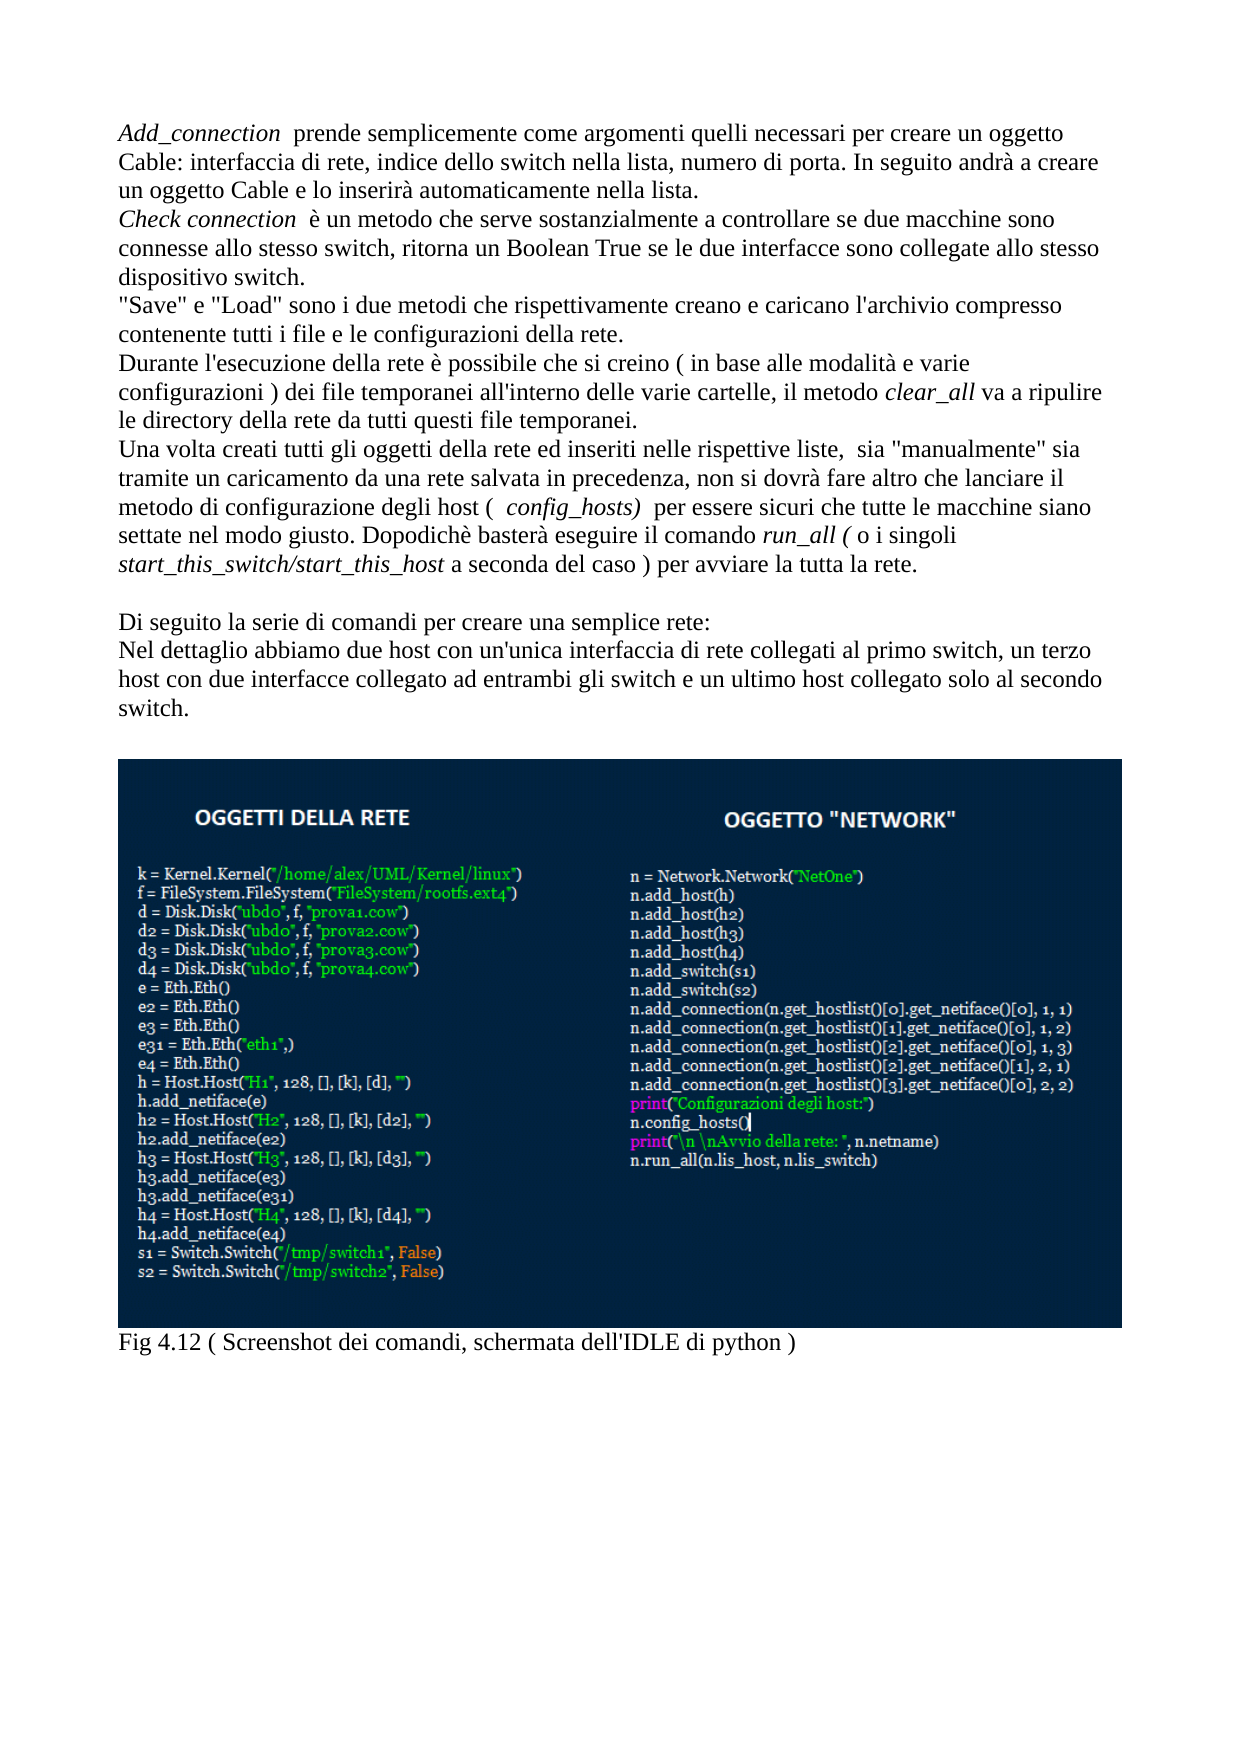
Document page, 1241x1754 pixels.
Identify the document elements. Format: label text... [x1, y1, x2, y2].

text Check connection è un metodo che serve sostanzialmente a controllare se due macchine sono connesse allo stesso switch, ritorna un Boolean True se le due interfacce sono collegate allo stesso dispositivo switch. [118, 204, 1122, 291]
text Fig 4.12 ( Screenshot dei comandi, schermata dell'IDLE di python ) [118, 1328, 1122, 1356]
text Di seguito la serie di comandi per creare una semplice rete: [118, 607, 1122, 636]
text Una volta creati tutti gli oggetti della rete ed inseriti nelle rispettive liste, sia "manualmente" sia tramite un caricamento da una rete salvata in precedenza, non si dovrà fare altro che lanciare il metodo di configurazione degli host ( config_hosts) per essere sicuri che tutte le macchine siano settate nel modo giusto. Dopodichè basterà eseguire il comando run_all ( o i singoli start_this_switch/start_this_host a seconda del caso ) per avviare la tutta la rete. [118, 434, 1122, 578]
text Nel dettaglio abbiamo due host con un'unica interfaccia di rete collegati al primo switch, un terzo host con due interfacce collegato ad entrambi gli switch e un ultimo host collegato solo al secondo switch. [118, 636, 1122, 722]
text "Save" e "Load" sono i due metodi che rispettivamente creano e caricano l'archivio compresso contenente tutti i file e le configurazioni della rete. [118, 291, 1122, 348]
text [118, 751, 1122, 759]
text Durante l'esecuzione della rete è possibile che si creino ( in base alle modalità e varie configurazioni ) dei file temporanei all'interno delle varie cartelle, il metodo clear_all va a ripulire le directory della rete da tutti questi file temporanei. [118, 348, 1122, 434]
text Add_connection prende semplicemente come argomenti quelli necessari per creare un oggetto Cable: interfaccia di rete, indice dello switch nella lista, numero di porta. In seguito andrà a creare un oggetto Cable e lo inserirà automaticamente nella lista. [118, 118, 1122, 204]
